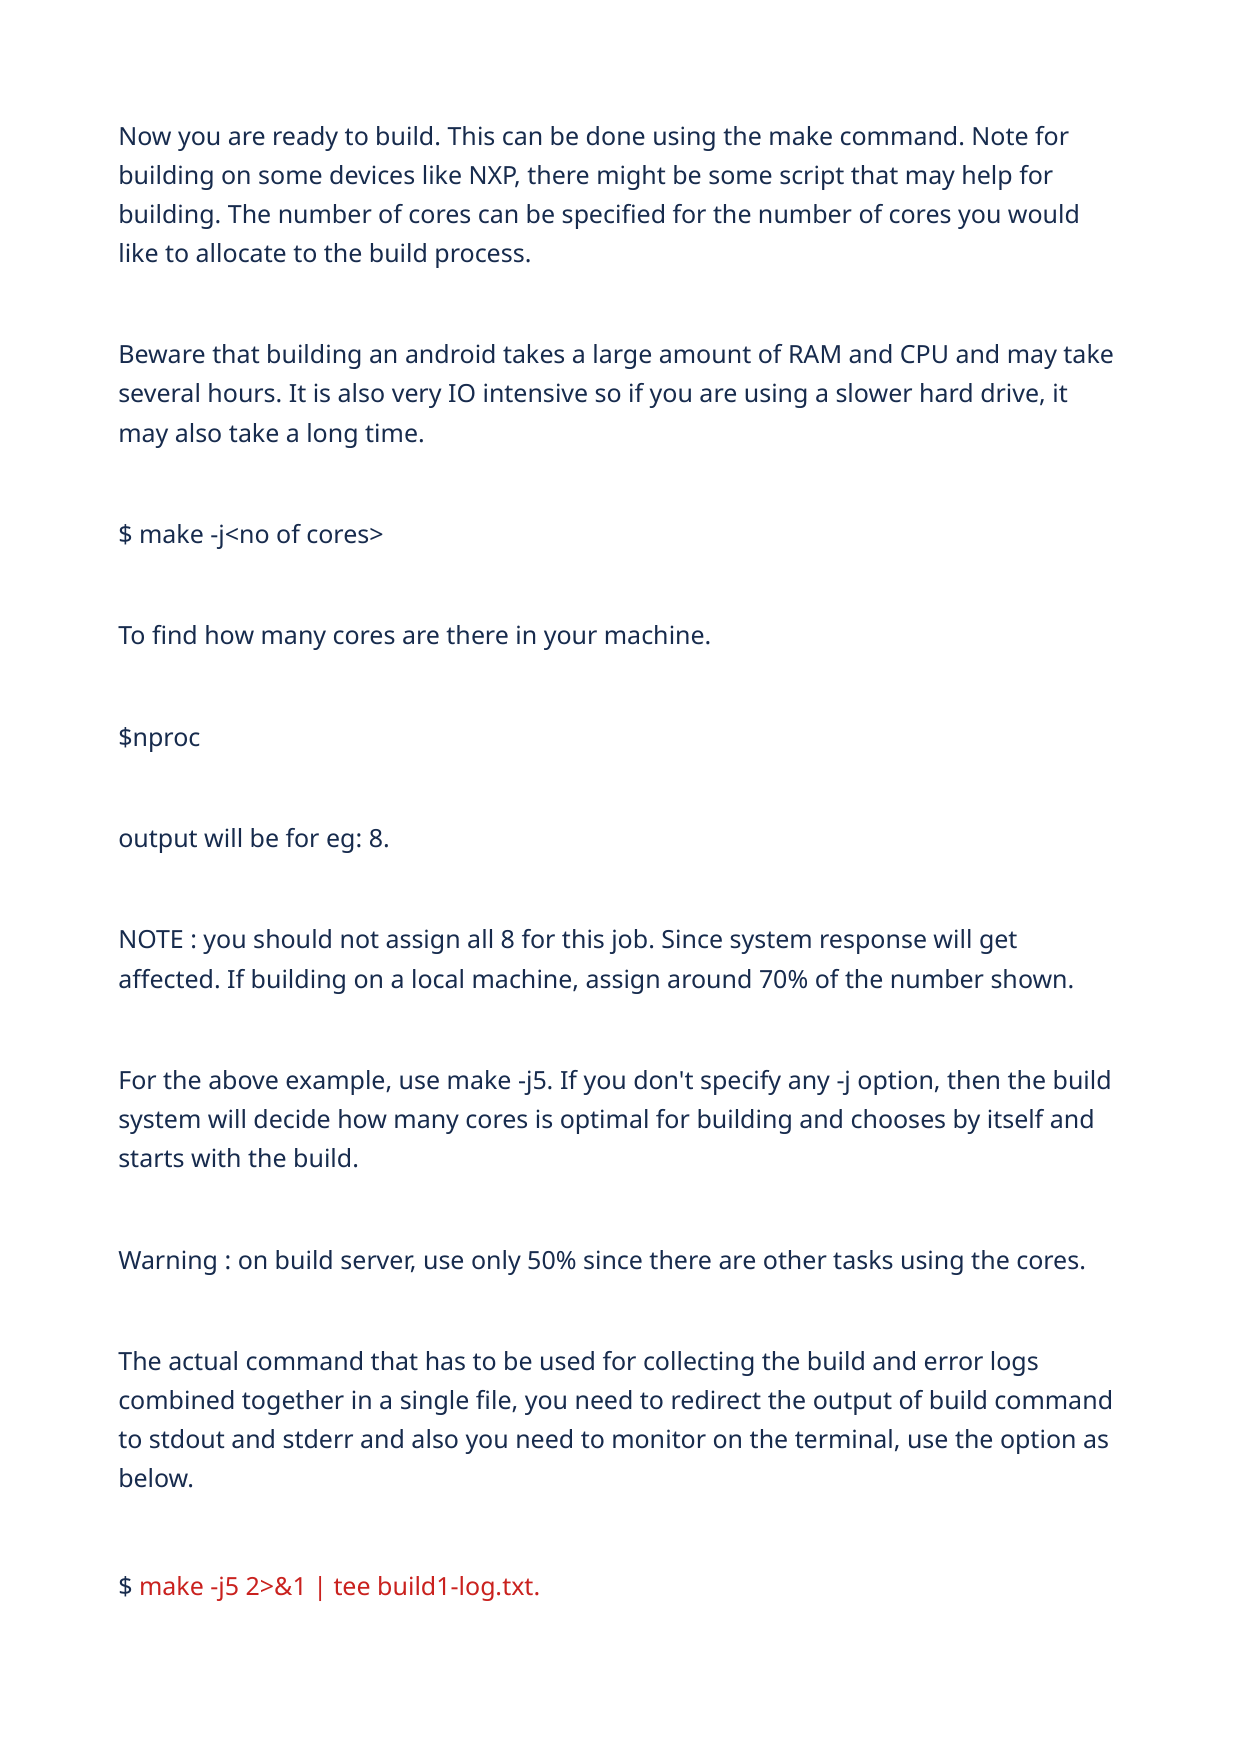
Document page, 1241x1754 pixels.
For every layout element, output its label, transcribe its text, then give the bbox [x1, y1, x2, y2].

text $ make -j5 2>&1 | tee build1-log.txt. [118, 1569, 1122, 1603]
text The actual command that has to be used for collecting the build and error logs combined together in a single file, you need to redirect the output of build command to stdout and stderr and also you need to monitor on the terminal, use the option as below. [118, 1344, 1122, 1495]
text To find how many cores are there in your machine. [118, 618, 1122, 652]
text NOTE : you should not assign all 8 for this job. Since system response will get affected. If building on a local machine, assign around 70% of the number shown. [118, 922, 1122, 995]
text For the above example, use make -j5. If you don't specify any -j option, then the build system will decide how many cores is optimal for building and chooses by itself and starts with the build. [118, 1063, 1122, 1175]
text $ make -j<no of cores> [118, 517, 1122, 551]
text Now you are ready to build. This can be done using the make command. Note for building on some devices like NXP, there might be some script that may help for building. The number of cores can be specified for the number of cores you would like to allocate to the build process. [118, 118, 1122, 270]
text Beware that building an android takes a large amount of RAM and CPU and may take several hours. It is also very IO intensive so if you are using a slower hard drive, it may also take a long time. [118, 337, 1122, 449]
text output will be for eg: 8. [118, 821, 1122, 855]
text Warning : on build server, use only 50% since there are other tasks using the cores. [118, 1242, 1122, 1276]
text $nproc [118, 719, 1122, 753]
